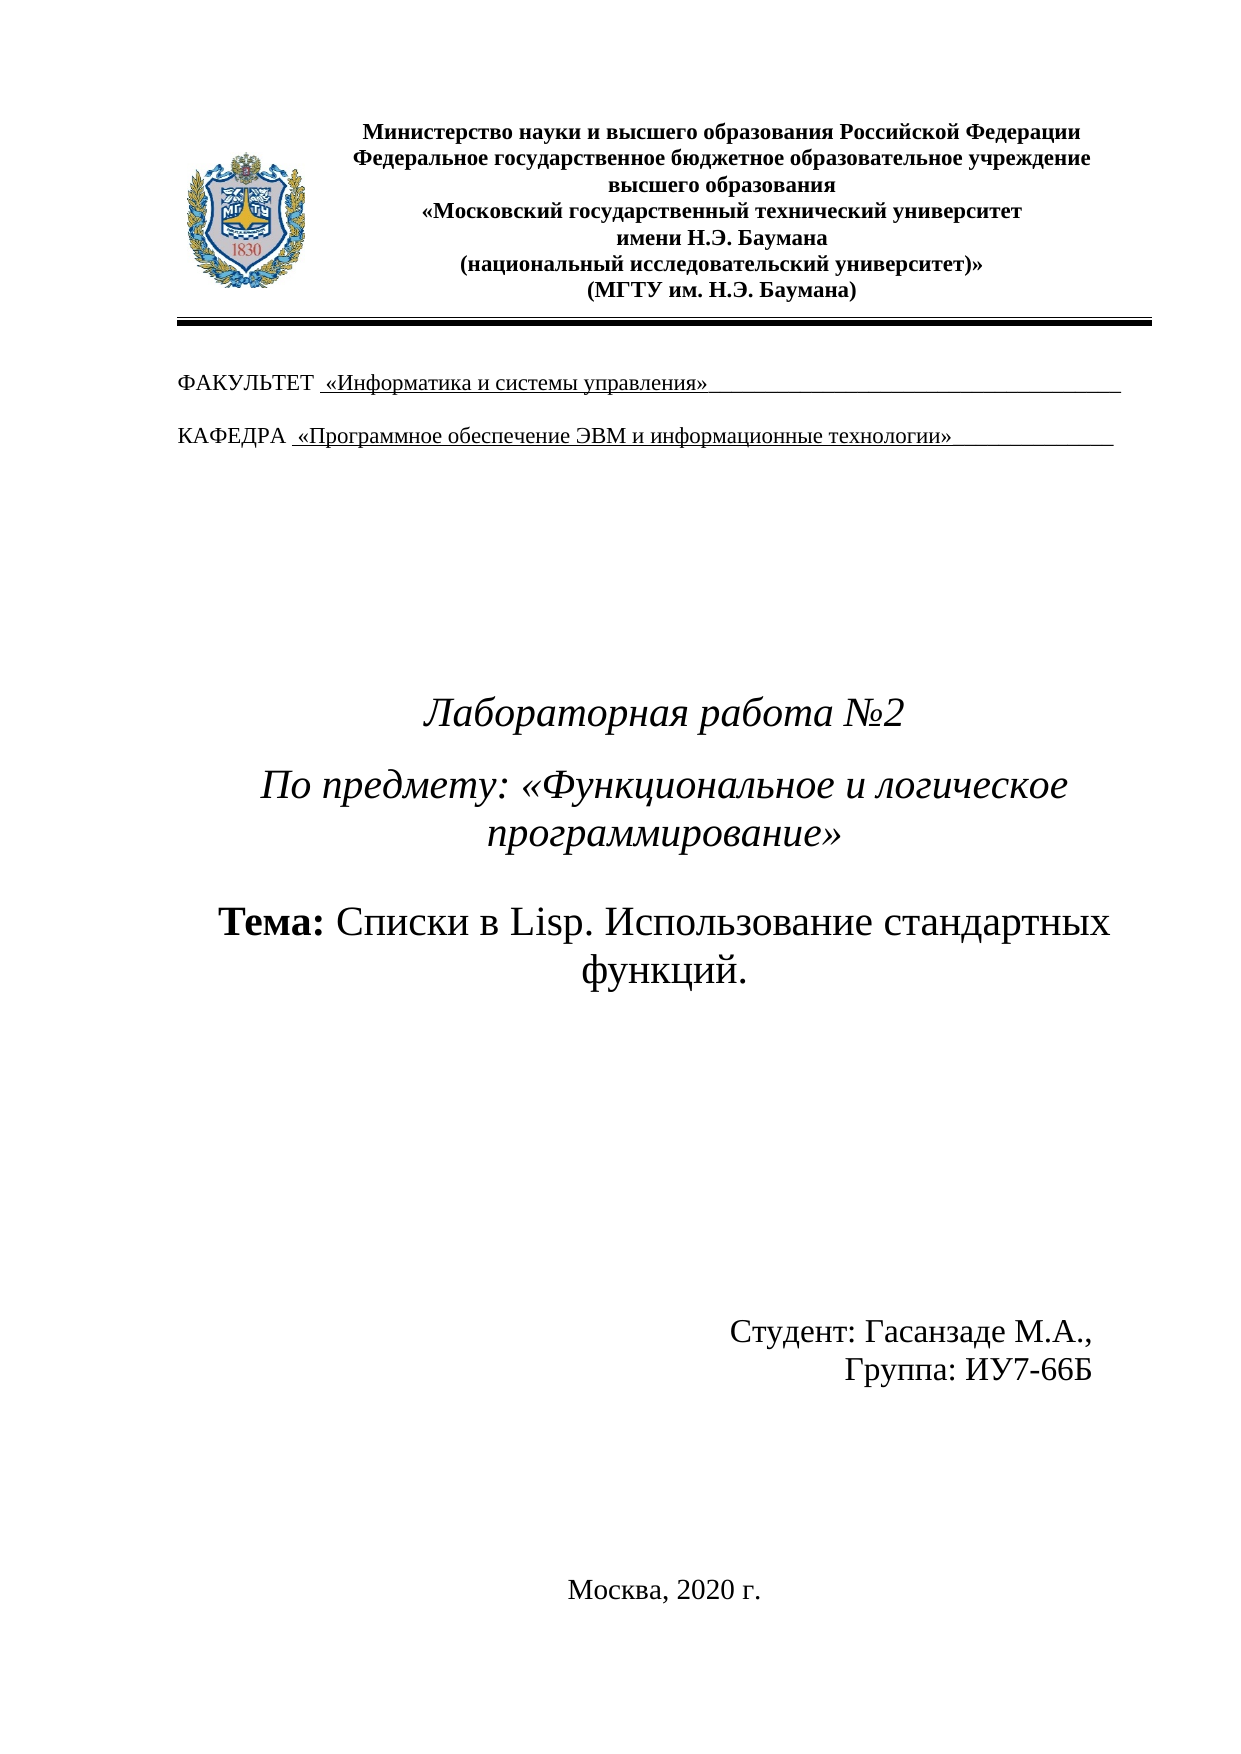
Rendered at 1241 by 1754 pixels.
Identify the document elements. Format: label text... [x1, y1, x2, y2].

text Москва, 2020 г. [177, 1572, 1152, 1606]
text Студент: Гасанзаде М.А., [177, 1311, 1093, 1349]
text По предмету: «Функциональное и логическое программирование» [177, 760, 1152, 856]
text Группа: ИУ7-66Б [177, 1349, 1093, 1388]
text ФАКУЛЬТЕТ «Информатика и системы управления»____________________________________ [177, 369, 1152, 396]
picture [195, 152, 307, 289]
text Лабораторная работа №2 [177, 688, 1152, 736]
table_header Министерство науки и высшего образования Российской Федерации Федеральное государственное бюджетное образовательное учреждение высшего образования «Московский государственный технический университет имени Н.Э. Баумана (национальный исследовательский университет)» (МГТУ им. Н.Э. Баумана) [322, 118, 1122, 303]
text Тема: Списки в Lisp. Использование стандартных функций. [177, 896, 1152, 992]
text КАФЕДРА «Программное обеспечение ЭВМ и информационные технологии»______________ [177, 422, 1152, 448]
table_header [177, 118, 322, 303]
